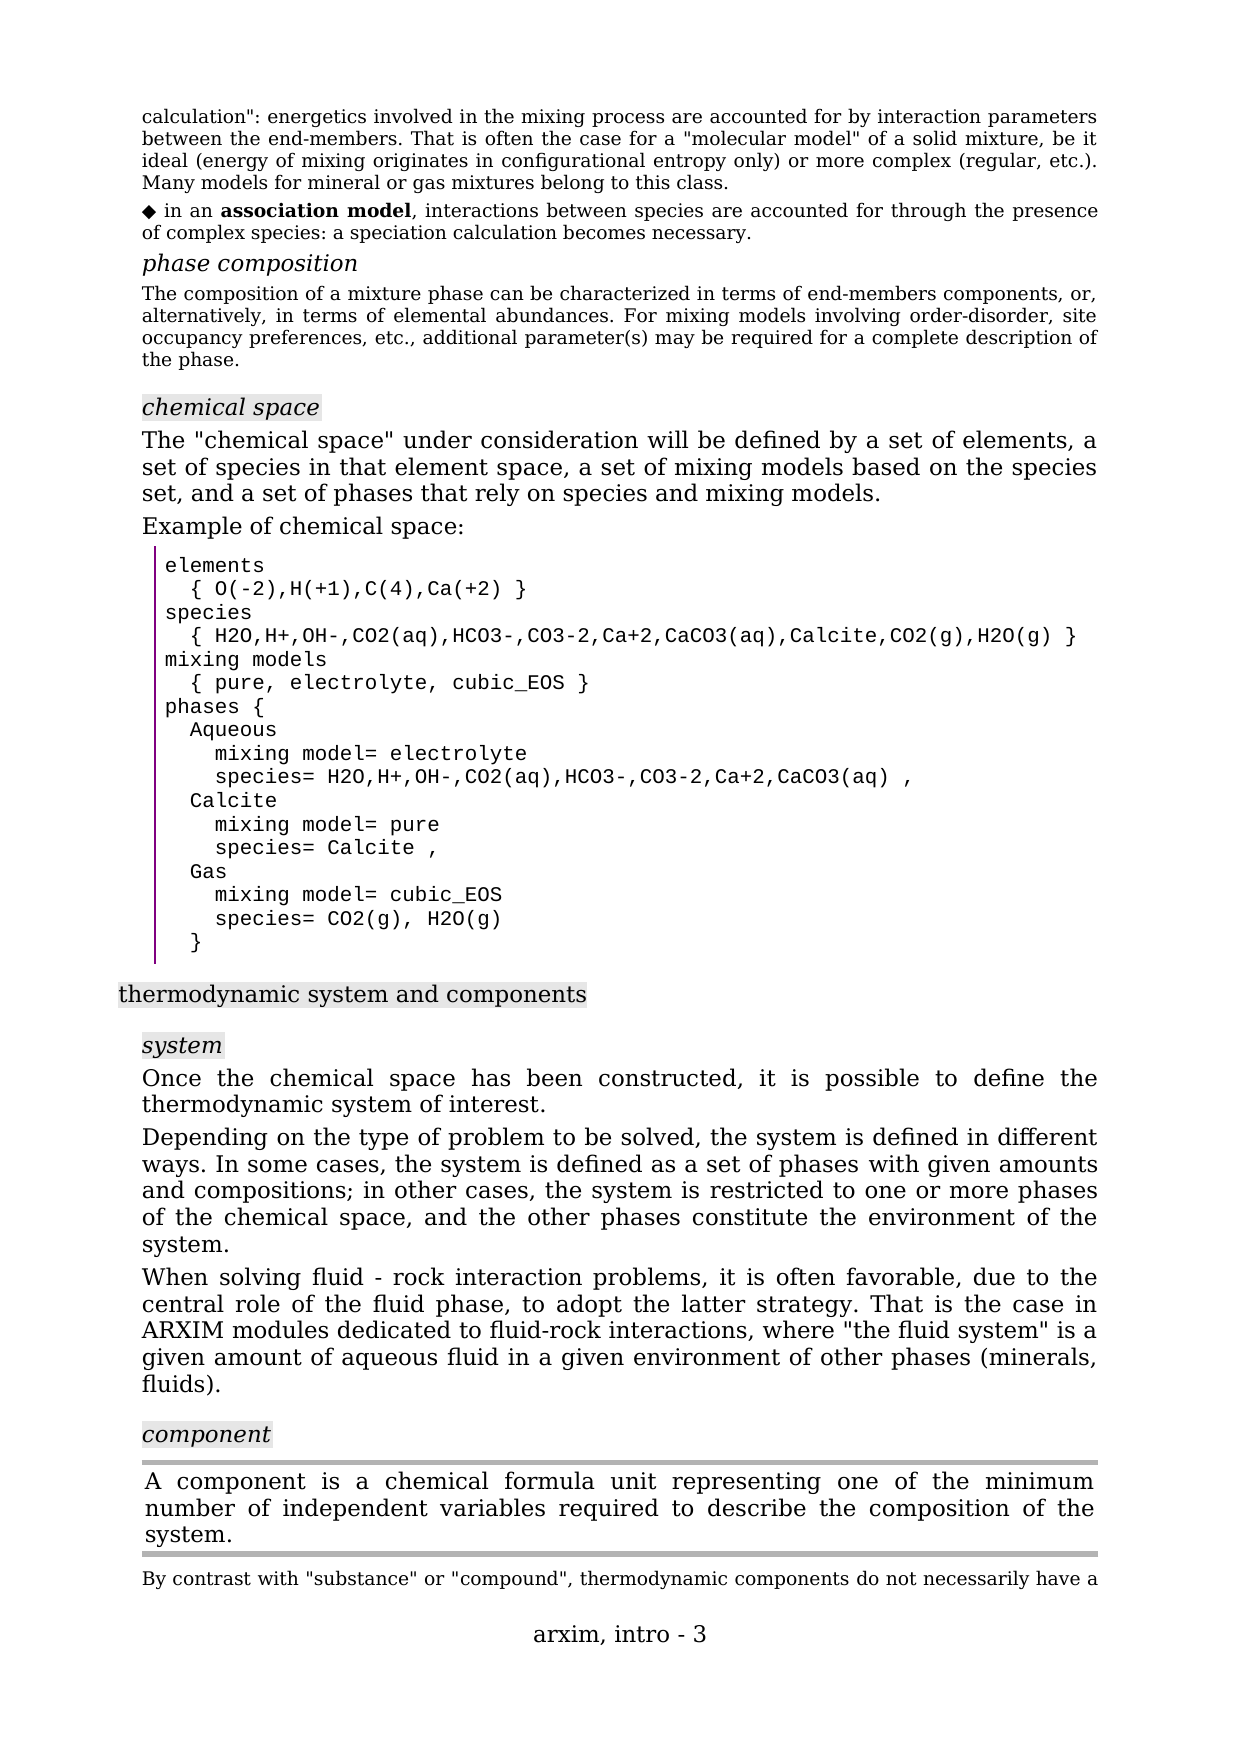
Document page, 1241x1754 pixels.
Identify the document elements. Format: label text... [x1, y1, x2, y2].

text } [156, 931, 1134, 964]
text When solving fluid - rock interaction problems, it is often favorable, due to the central role of the fluid phase, to adopt the latter strategy. That is the case in ARXIM modules dedicated to fluid-rock interactions, where "the fluid system" is a given amount of aqueous fluid in a given environment of other phases (minerals, fluids). [142, 1264, 1098, 1398]
text { pure, electrolyte, cubic_EOS } phases { Aqueous mixing model= electrolyte species= H2O,H+,OH-,CO2(aq),HCO3-,CO3-2,Ca+2,CaCO3(aq) , Calcite [156, 672, 1134, 814]
text Once the chemical space has been constructed, it is possible to define the thermodynamic system of interest. [142, 1065, 1098, 1118]
text Example of chemical space: [142, 513, 1098, 540]
text elements [156, 546, 1134, 578]
text { O(-2),H(+1),C(4),Ca(+2) } species [156, 578, 1134, 625]
text A component is a chemical formula unit representing one of the minimum number of independent variables required to describe the composition of the system. [142, 1465, 1098, 1551]
subtitle chemical space [322, 394, 1134, 421]
text species= Calcite , Gas [156, 837, 1134, 884]
subtitle phase composition [142, 250, 1134, 277]
subtitle thermodynamic system and components [587, 982, 1134, 1008]
text species= CO2(g), H2O(g) [156, 908, 1134, 931]
text ◆ in an association model, interactions between species are accounted for through the presence of complex species: a speciation calculation becomes necessary. [142, 200, 1098, 244]
subtitle component [273, 1421, 1134, 1448]
text Depending on the type of problem to be solved, the system is defined in different ways. In some cases, the system is defined as a set of phases with given amounts and compositions; in other cases, the system is restricted to one or more phases of the chemical space, and the other phases constitute the environment of the system. [142, 1124, 1098, 1258]
text By contrast with "substance" or "compound", thermodynamic components do not necessarily have a [142, 1568, 1098, 1590]
text mixing model= cubic_EOS [156, 884, 1134, 908]
text { H2O,H+,OH-,CO2(aq),HCO3-,CO3-2,Ca+2,CaCO3(aq),Calcite,CO2(g),H2O(g) } mixing models [156, 625, 1134, 672]
text The composition of a mixture phase can be characterized in terms of end-members components, or, alternatively, in terms of elemental abundances. For mixing models involving order-disorder, site occupancy preferences, etc., additional parameter(s) may be required for a complete description of the phase. [142, 283, 1098, 371]
text The "chemical space" under consideration will be defined by a set of elements, a set of species in that element space, a set of mixing models based on the species set, and a set of phases that rely on species and mixing models. [142, 427, 1098, 507]
text mixing model= pure [156, 814, 1134, 837]
text calculation": energetics involved in the mixing process are accounted for by interaction parameters between the end-members. That is often the case for a "molecular model" of a solid mixture, be it ideal (energy of mixing originates in configurational entropy only) or more complex (regular, etc.). Many models for mineral or gas mixtures belong to this class. [142, 106, 1098, 194]
subtitle system [225, 1032, 1134, 1059]
